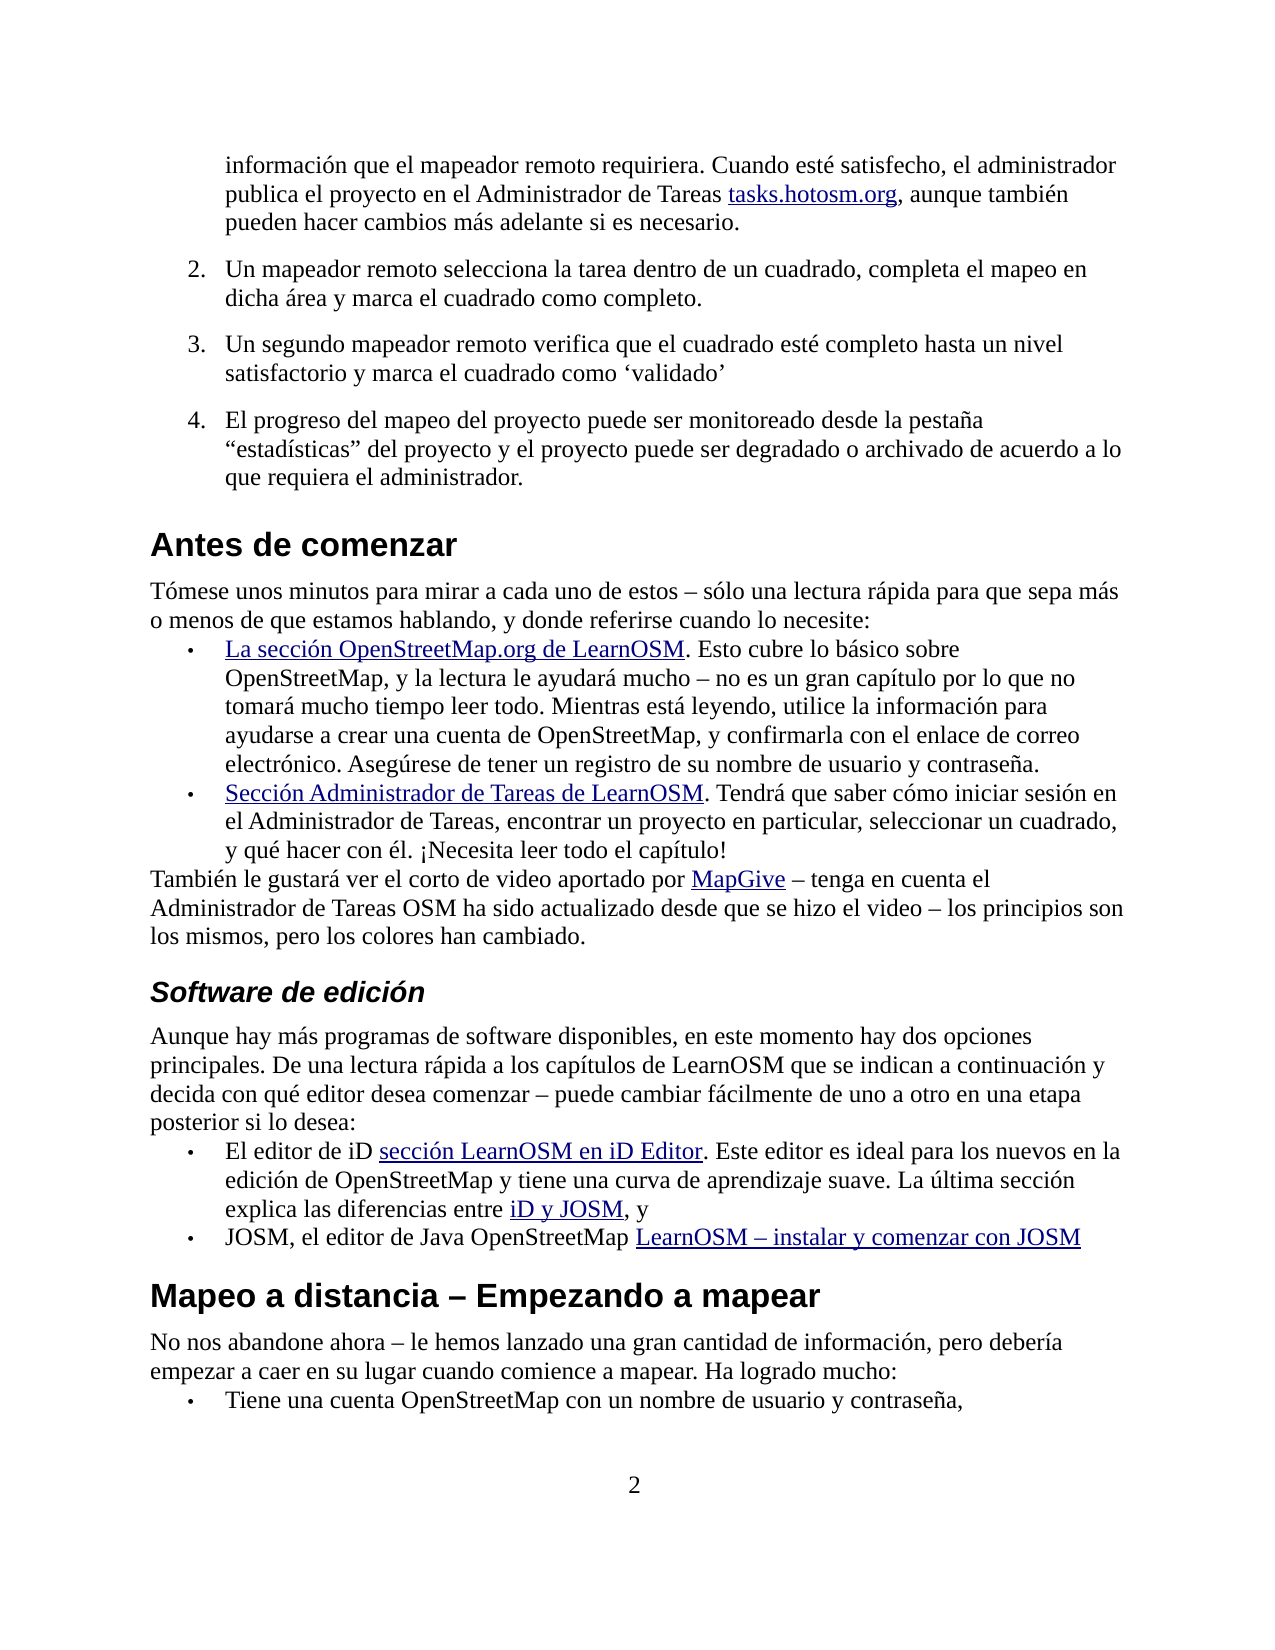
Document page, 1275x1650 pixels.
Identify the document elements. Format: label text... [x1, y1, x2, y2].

text Tómese unos minutos para mirar a cada uno de estos – sólo una lectura rápida para que sepa más o menos de que estamos hablando, y donde referirse cuando lo necesite: [150, 576, 1125, 634]
list JOSM, el editor de Java OpenStreetMap LearnOSM – instalar y comenzar con JOSM [187, 1222, 1125, 1251]
list información que el mapeador remoto requiriera. Cuando esté satisfecho, el administrador publica el proyecto en el Administrador de Tareas tasks.hotosm.org, aunque también pueden hacer cambios más adelante si es necesario. [187, 150, 1125, 236]
text También le gustará ver el corto de video aportado por MapGive – tenga en cuenta el Administrador de Tareas OSM ha sido actualizado desde que se hizo el video – los principios son los mismos, pero los colores han cambiado. [150, 864, 1125, 950]
subtitle Software de edición [150, 975, 1125, 1009]
list Un mapeador remoto selecciona la tarea dentro de un cuadrado, completa el mapeo en dicha área y marca el cuadrado como completo. [187, 254, 1125, 312]
list Un segundo mapeador remoto verifica que el cuadrado esté completo hasta un nivel satisfactorio y marca el cuadrado como ‘validado’ [187, 329, 1125, 387]
text No nos abandone ahora – le hemos lanzado una gran cantidad de información, pero debería empezar a caer en su lugar cuando comience a mapear. Ha logrado mucho: [150, 1327, 1125, 1385]
list Sección Administrador de Tareas de LearnOSM. Tendrá que saber cómo iniciar sesión en el Administrador de Tareas, encontrar un proyecto en particular, seleccionar un cuadrado, y qué hacer con él. ¡Necesita leer todo el capítulo! [187, 778, 1125, 864]
subtitle Mapeo a distancia – Empezando a mapear [150, 1276, 1125, 1315]
subtitle Antes de comenzar [150, 525, 1125, 564]
list El progreso del mapeo del proyecto puede ser monitoreado desde la pestaña “estadísticas” del proyecto y el proyecto puede ser degradado o archivado de acuerdo a lo que requiera el administrador. [187, 405, 1125, 491]
list La sección OpenStreetMap.org de LearnOSM. Esto cubre lo básico sobre OpenStreetMap, y la lectura le ayudará mucho – no es un gran capítulo por lo que no tomará mucho tiempo leer todo. Mientras está leyendo, utilice la información para ayudarse a crear una cuenta de OpenStreetMap, y confirmarla con el enlace de correo electrónico. Asegúrese de tener un registro de su nombre de usuario y contraseña. [187, 634, 1125, 778]
list El editor de iD sección LearnOSM en iD Editor. Este editor es ideal para los nuevos en la edición de OpenStreetMap y tiene una curva de aprendizaje suave. La última sección explica las diferencias entre iD y JOSM, y [187, 1136, 1125, 1222]
text Aunque hay más programas de software disponibles, en este momento hay dos opciones principales. De una lectura rápida a los capítulos de LearnOSM que se indican a continuación y decida con qué editor desea comenzar – puede cambiar fácilmente de uno a otro en una etapa posterior si lo desea: [150, 1021, 1125, 1136]
list Tiene una cuenta OpenStreetMap con un nombre de usuario y contraseña, [187, 1385, 1125, 1413]
